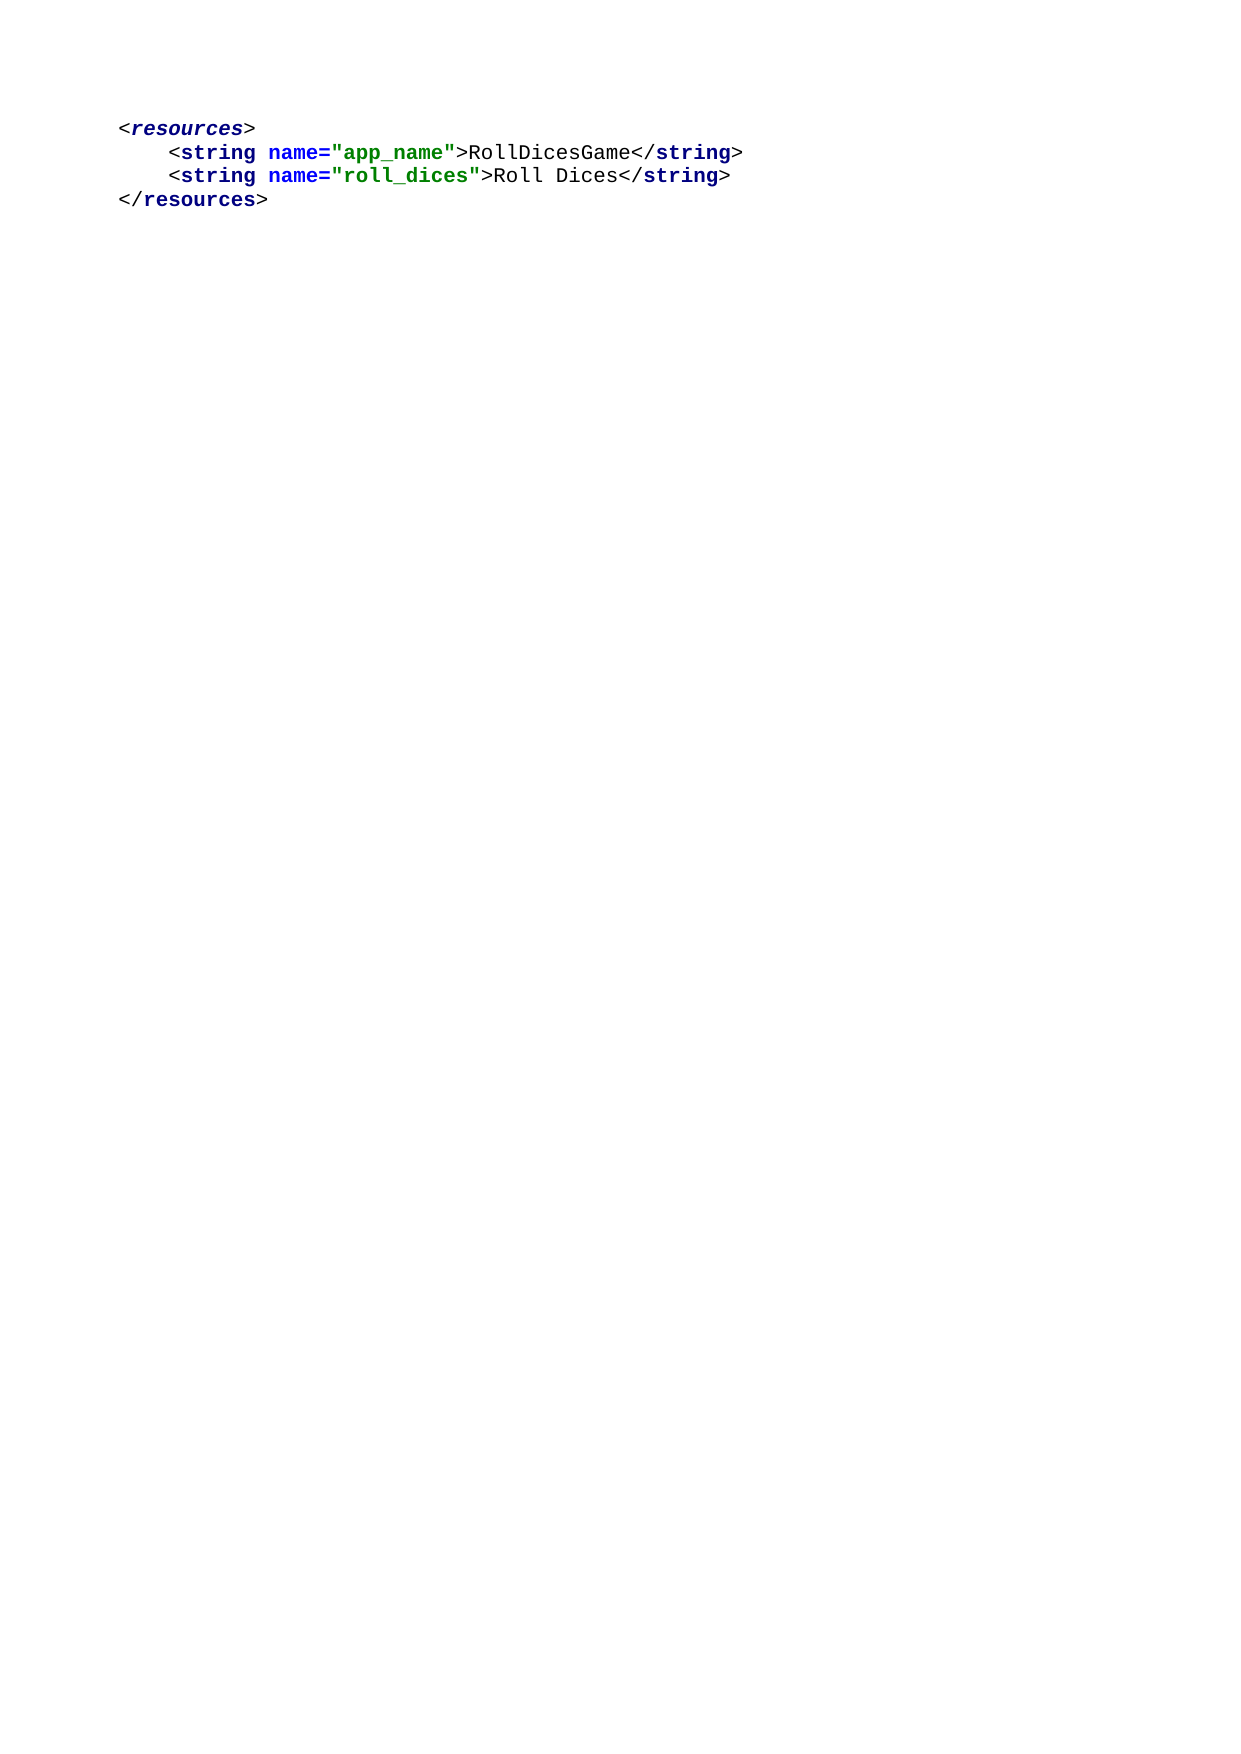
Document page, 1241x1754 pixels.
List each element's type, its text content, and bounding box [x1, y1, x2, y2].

text <string name="app_name">RollDicesGame</string> [118, 142, 1122, 165]
text <resources> [118, 118, 1122, 142]
text </resources> [118, 189, 1122, 213]
text <string name="roll_dices">Roll Dices</string> [118, 165, 1122, 189]
